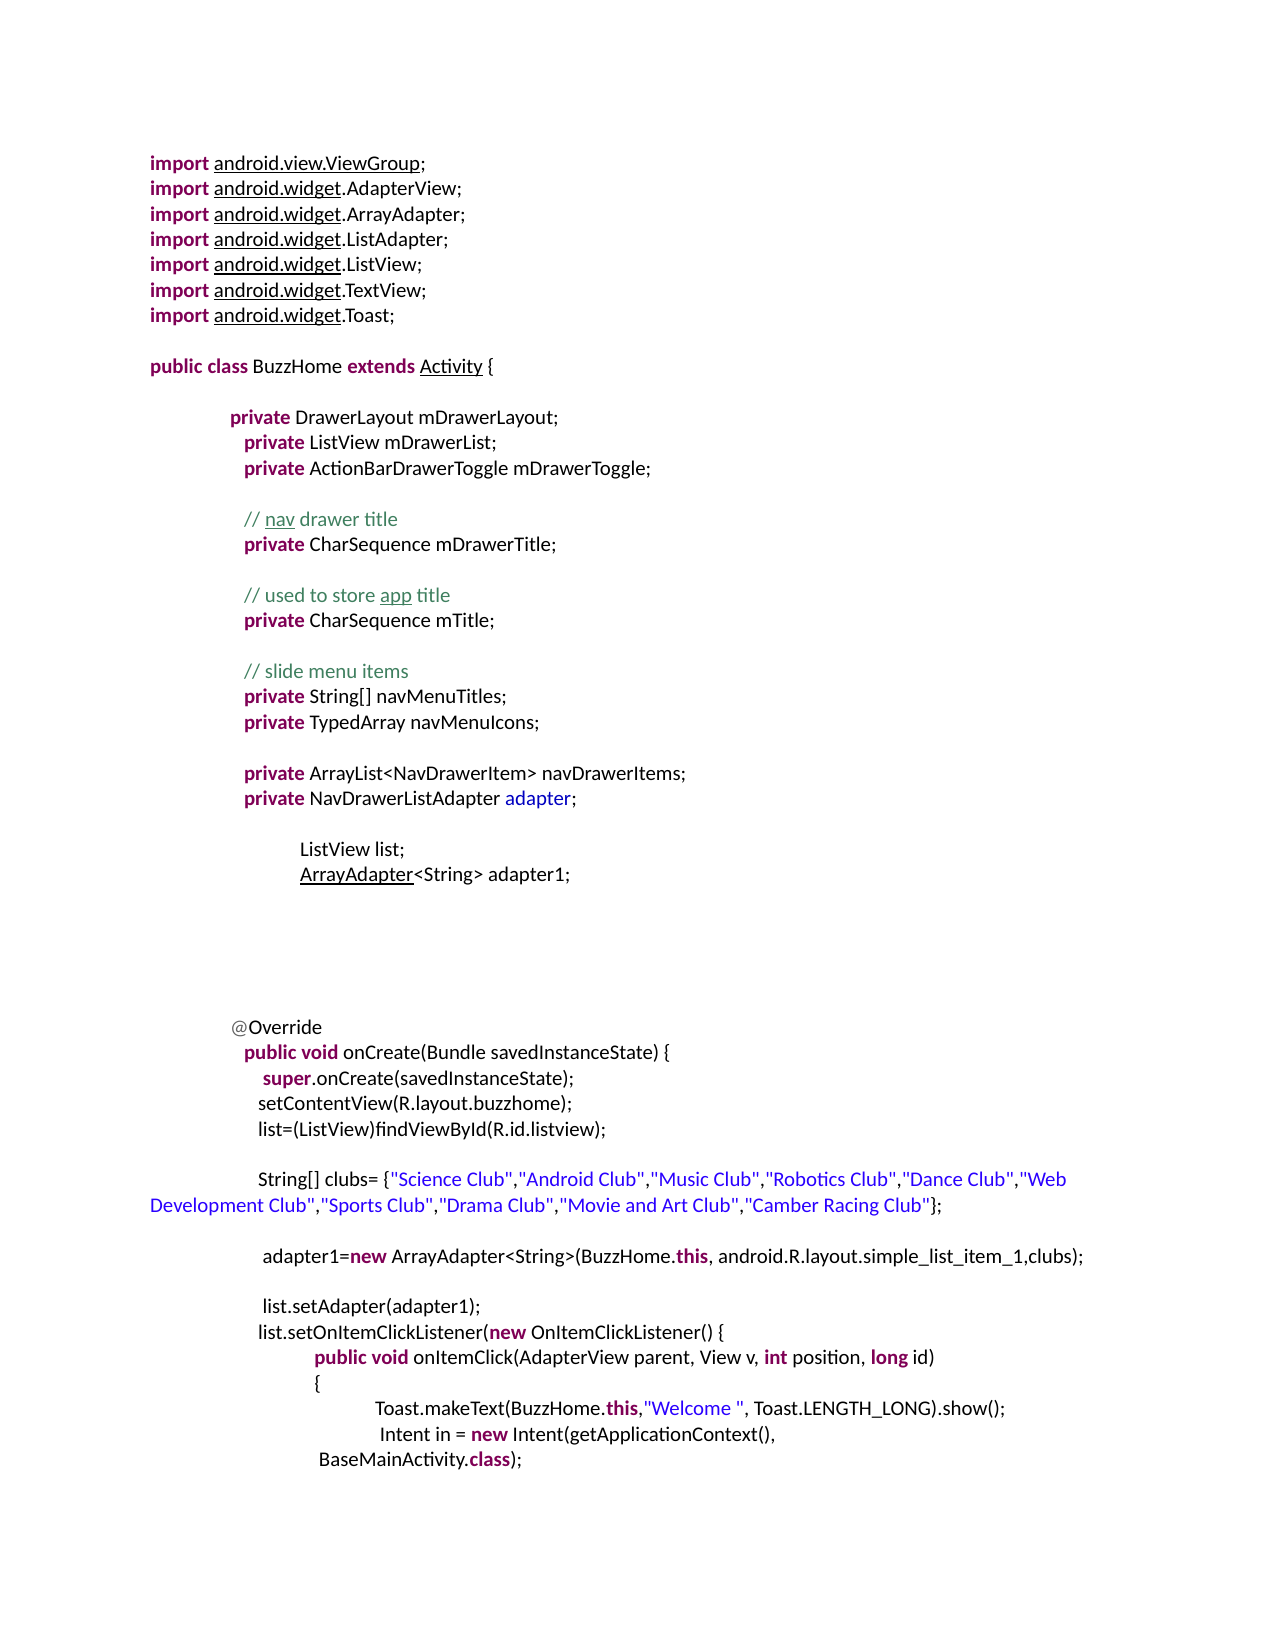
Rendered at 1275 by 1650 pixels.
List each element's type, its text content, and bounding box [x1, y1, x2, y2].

text setContentView(R.layout.buzzhome); [150, 1090, 1125, 1116]
text import android.widget.ListAdapter; [150, 226, 1125, 252]
text private CharSequence mDrawerTitle; [150, 531, 1125, 557]
text private CharSequence mTitle; [150, 607, 1125, 633]
text { [150, 1370, 1125, 1395]
text import android.widget.ListView; [150, 252, 1125, 277]
text ArrayAdapter<String> adapter1; [150, 862, 1125, 887]
text Toast.makeText(BuzzHome.this,"Welcome ", Toast.LENGTH_LONG).show(); [150, 1395, 1125, 1421]
text import android.widget.TextView; [150, 277, 1125, 302]
text // slide menu items [150, 658, 1125, 684]
text BaseMainActivity.class); [150, 1446, 1125, 1472]
text ListView list; [150, 836, 1125, 862]
text @Override [150, 1014, 1125, 1039]
text super.onCreate(savedInstanceState); [150, 1065, 1125, 1090]
text // nav drawer title [150, 506, 1125, 531]
text list.setAdapter(adapter1); [150, 1294, 1125, 1319]
text private ListView mDrawerList; [150, 429, 1125, 455]
text import android.view.ViewGroup; [150, 150, 1125, 175]
text list=(ListView)findViewById(R.id.listview); [150, 1116, 1125, 1141]
text adapter1=new ArrayAdapter<String>(BuzzHome.this, android.R.layout.simple_list_item_1,clubs); [150, 1243, 1125, 1268]
text private TypedArray navMenuIcons; [150, 709, 1125, 734]
text import android.widget.Toast; [150, 302, 1125, 328]
text private NavDrawerListAdapter adapter; [150, 785, 1125, 811]
text private DrawerLayout mDrawerLayout; [150, 404, 1125, 429]
text list.setOnItemClickListener(new OnItemClickListener() { [150, 1319, 1125, 1344]
text String[] clubs= {"Science Club","Android Club","Music Club","Robotics Club","Dance Club","Web Development Club","Sports Club","Drama Club","Movie and Art Club","Camber Racing Club"}; [150, 1167, 1125, 1217]
text public void onCreate(Bundle savedInstanceState) { [150, 1039, 1125, 1065]
text import android.widget.ArrayAdapter; [150, 201, 1125, 226]
text import android.widget.AdapterView; [150, 175, 1125, 201]
text private String[] navMenuTitles; [150, 684, 1125, 709]
text Intent in = new Intent(getApplicationContext(), [150, 1421, 1125, 1446]
text public void onItemClick(AdapterView parent, View v, int position, long id) [150, 1344, 1125, 1370]
text // used to store app title [150, 582, 1125, 607]
text private ArrayList<NavDrawerItem> navDrawerItems; [150, 760, 1125, 785]
text private ActionBarDrawerToggle mDrawerToggle; [150, 455, 1125, 480]
text public class BuzzHome extends Activity { [150, 353, 1125, 379]
